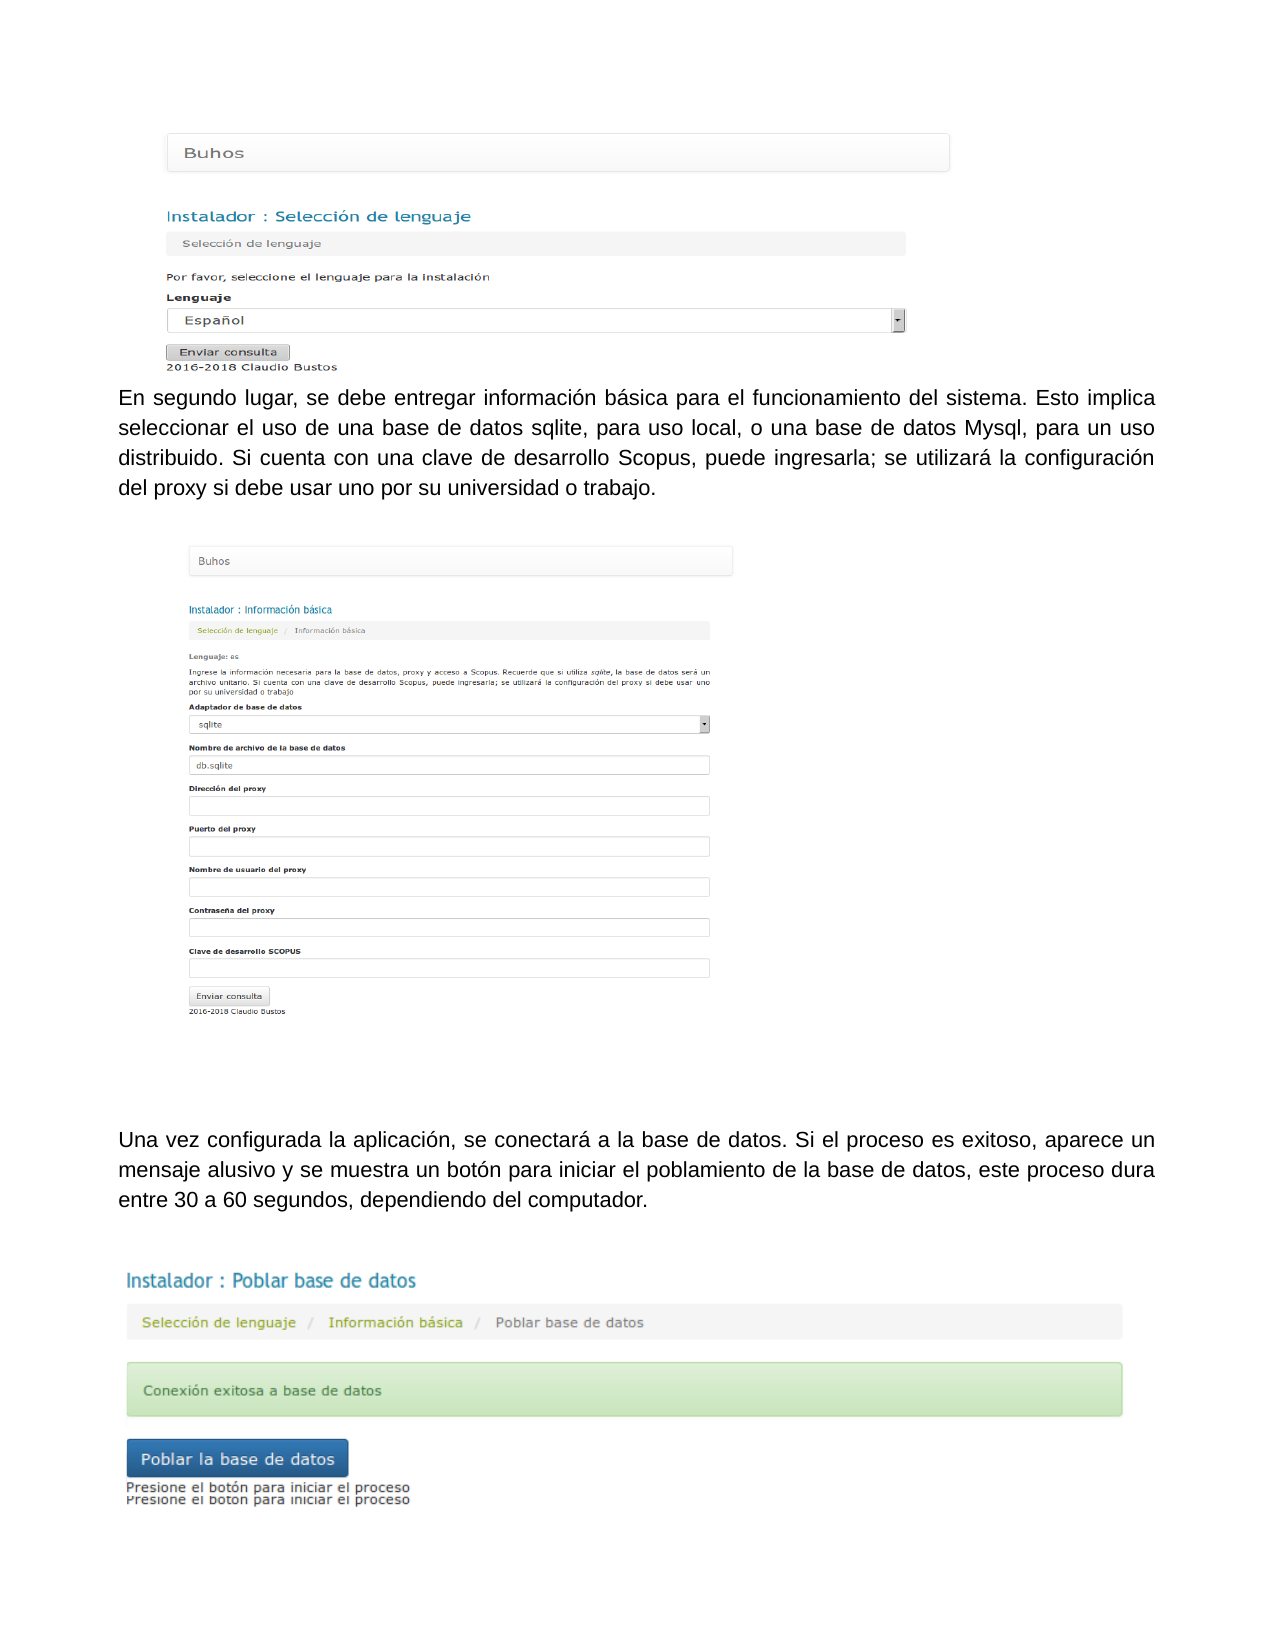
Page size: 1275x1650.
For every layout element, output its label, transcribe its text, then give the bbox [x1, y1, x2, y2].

text En segundo lugar, se debe entregar información básica para el funcionamiento del sistema. Esto implica seleccionar el uso de una base de datos sqlite, para uso local, o una base de datos Mysql, para un uso distribuido. Si cuenta con una clave de desarrollo Scopus, puede ingresarla; se utilizará la configuración del proxy si debe usar uno por su universidad o trabajo. [118, 118, 1157, 500]
text Una vez configurada la aplicación, se conectará a la base de datos. Si el proceso es exitoso, aparece un mensaje alusivo y se muestra un botón para iniciar el poblamiento de la base de datos, este proceso dura entre 30 a 60 segundos, dependiendo del computador. [118, 1127, 1157, 1212]
picture [149, 133, 965, 380]
picture [115, 535, 806, 1032]
picture [126, 1237, 1166, 1508]
